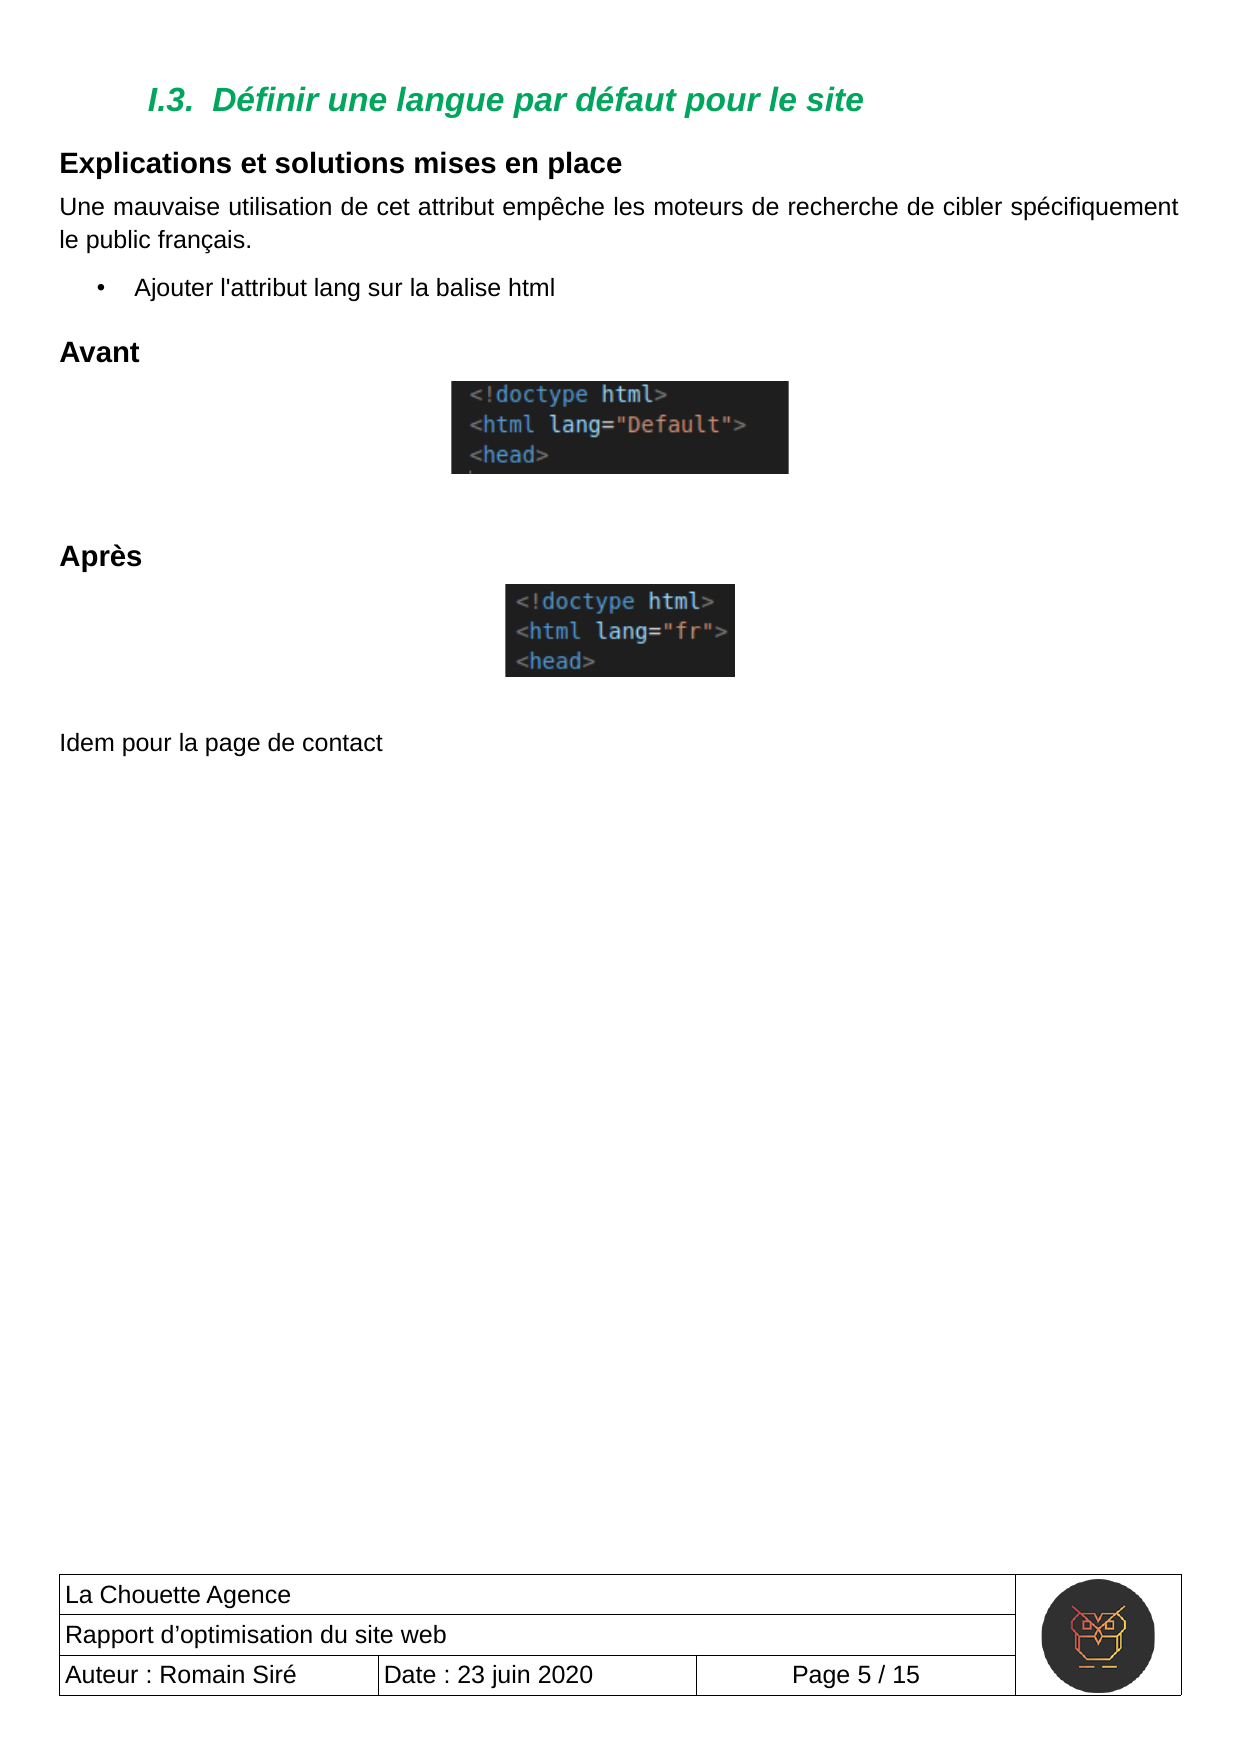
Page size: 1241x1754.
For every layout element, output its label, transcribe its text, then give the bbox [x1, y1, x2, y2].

subtitle Avant [59, 335, 1181, 368]
subtitle Définir une langue par défaut pour le site [148, 80, 1181, 118]
text Idem pour la page de contact [59, 727, 1181, 756]
list Ajouter l'attribut lang sur la balise html [97, 272, 1181, 301]
picture [1041, 1579, 1155, 1693]
subtitle Après [59, 538, 1181, 572]
picture [451, 381, 789, 474]
picture [505, 584, 735, 677]
text Une mauvaise utilisation de cet attribut empêche les moteurs de recherche de cibler spécifiquement le public français. [59, 192, 1181, 254]
subtitle Explications et solutions mises en place [59, 146, 1181, 179]
